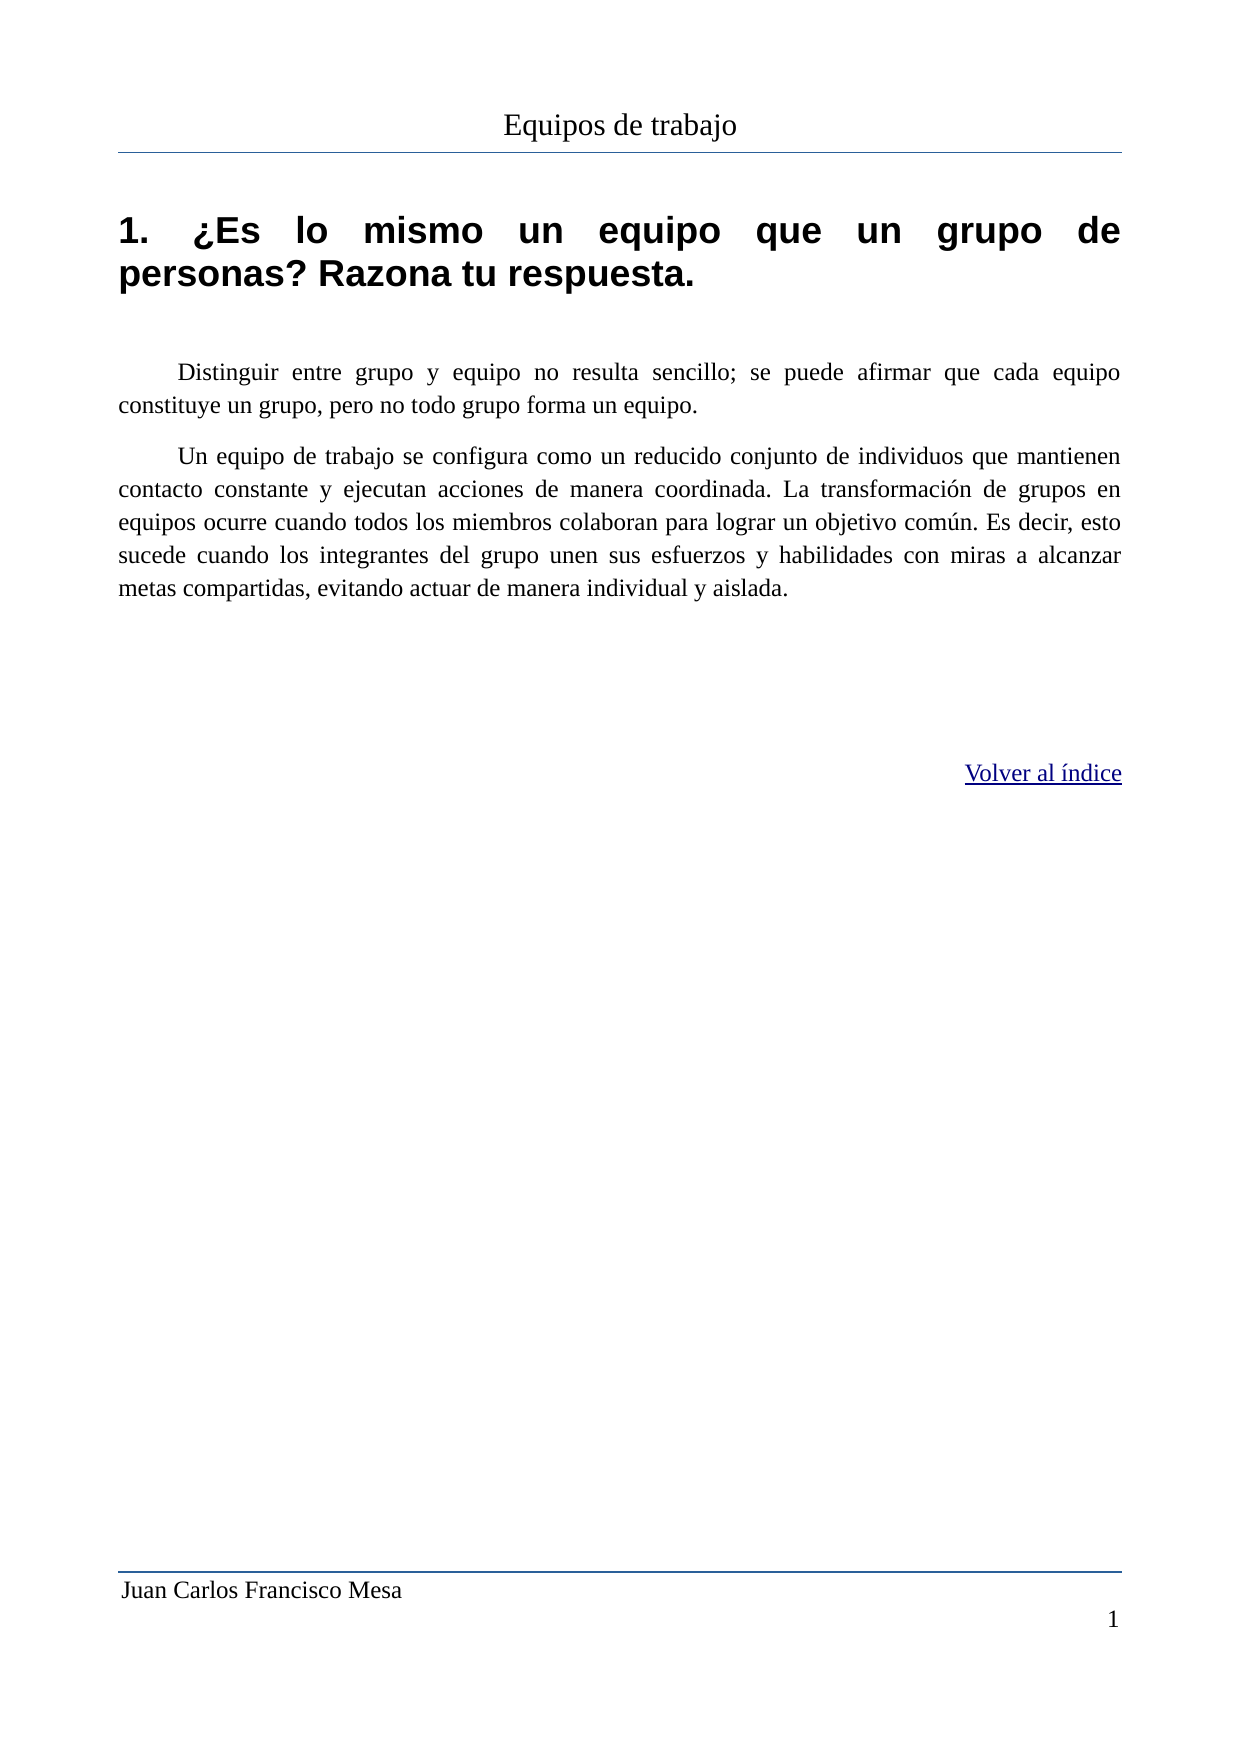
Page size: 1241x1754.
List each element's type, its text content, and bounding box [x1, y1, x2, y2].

subtitle ¿Es lo mismo un equipo que un grupo de personas? Razona tu respuesta. [118, 208, 1122, 294]
text Distinguir entre grupo y equipo no resulta sencillo; se puede afirmar que cada equipo constituye un grupo, pero no todo grupo forma un equipo. [118, 357, 1122, 419]
text Volver al índice [118, 758, 1122, 787]
text Un equipo de trabajo se configura como un reducido conjunto de individuos que mantienen contacto constante y ejecutan acciones de manera coordinada. La transformación de grupos en equipos ocurre cuando todos los miembros colaboran para lograr un objetivo común. Es decir, esto sucede cuando los integrantes del grupo unen sus esfuerzos y habilidades con miras a alcanzar metas compartidas, evitando actuar de manera individual y aislada. [118, 441, 1122, 602]
